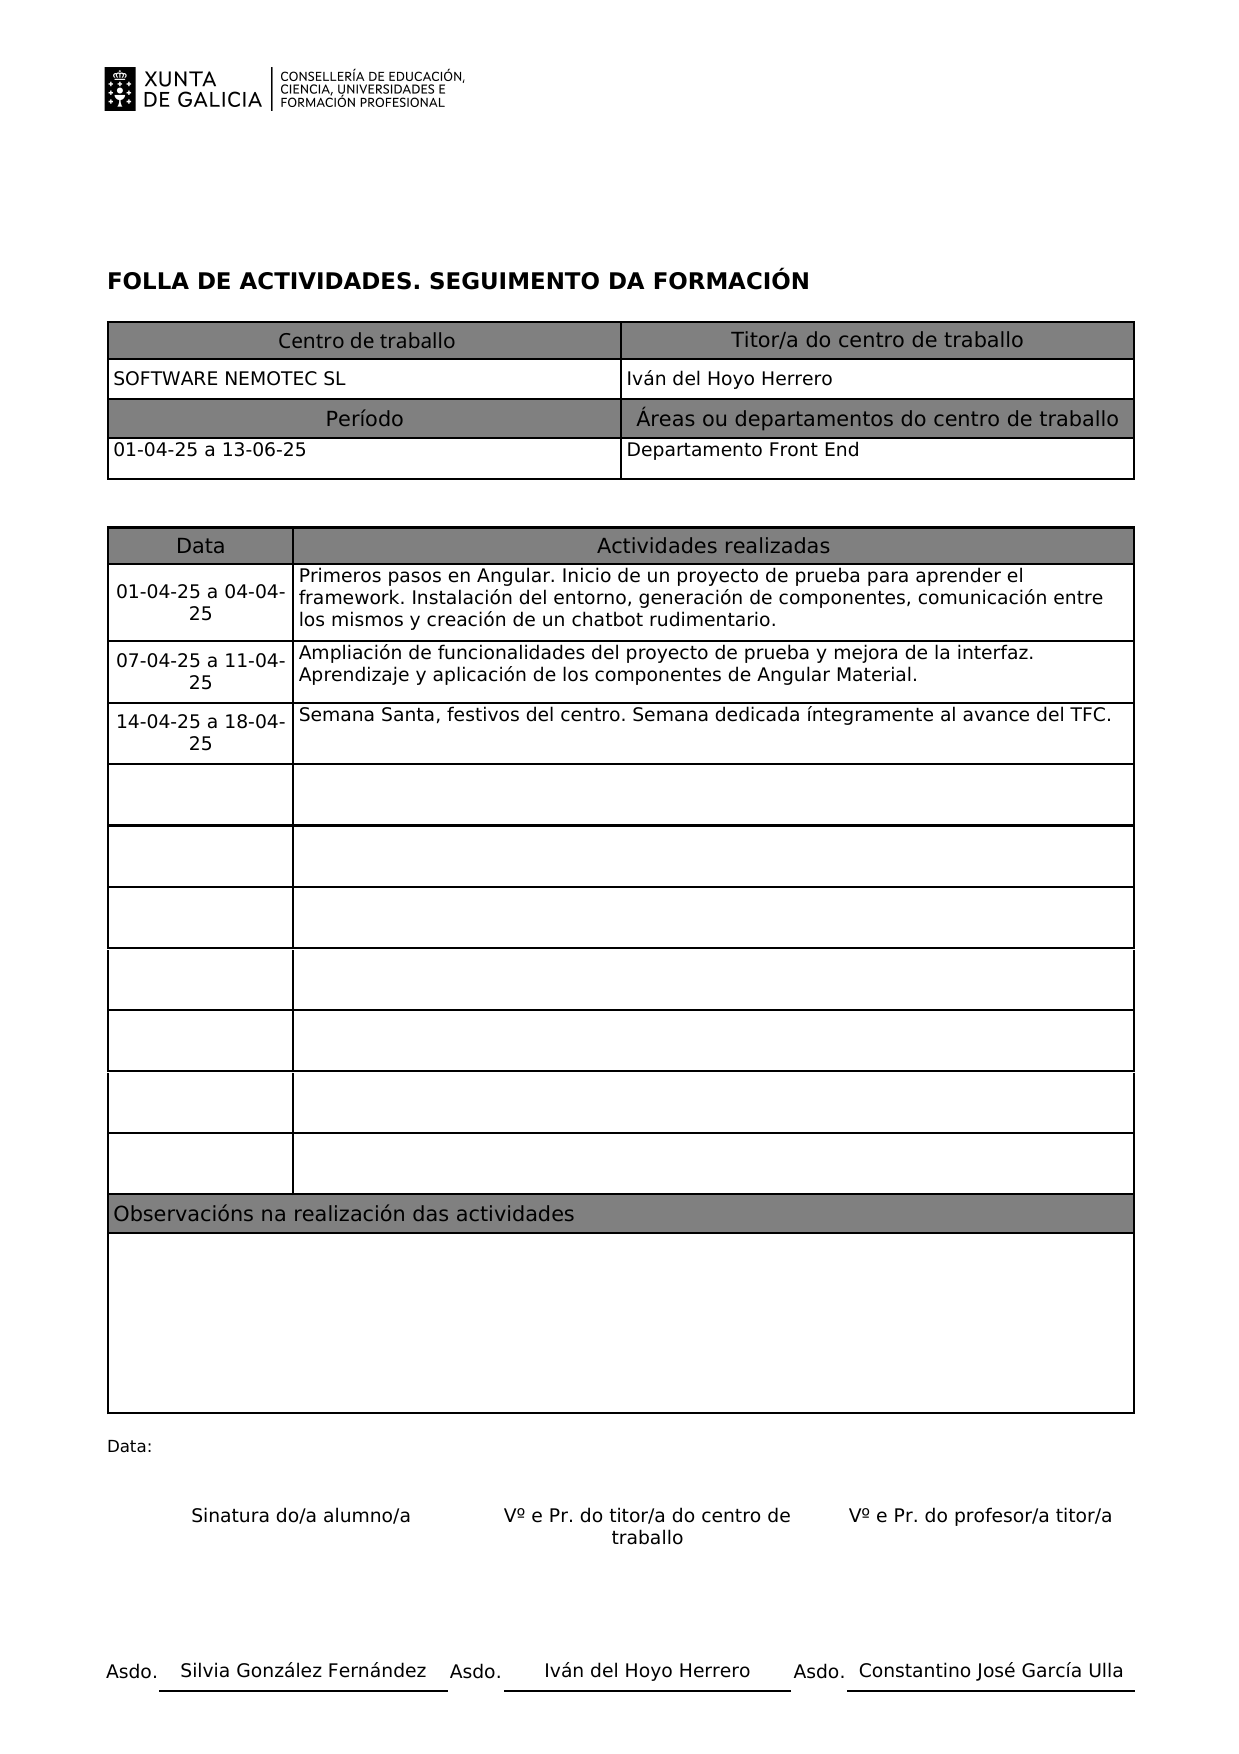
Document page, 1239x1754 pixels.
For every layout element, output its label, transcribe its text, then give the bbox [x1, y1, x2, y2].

table_cell Data: [107, 1437, 167, 1465]
table_cell [791, 68, 809, 154]
table_cell [107, 1465, 157, 1495]
table_cell [109, 765, 292, 824]
table_header [167, 0, 292, 41]
table_cell [1102, 241, 1135, 268]
table_cell [466, 1558, 485, 1651]
table_cell [466, 309, 485, 321]
table_cell [466, 1414, 485, 1437]
table_cell [1138, 1558, 1239, 1651]
table_cell [159, 480, 167, 526]
table_cell [292, 241, 445, 268]
table_cell [1102, 1437, 1135, 1465]
table_cell [448, 241, 466, 268]
table_cell [448, 1536, 466, 1558]
table_cell [1102, 155, 1135, 241]
table_cell [294, 1134, 1133, 1193]
table_cell [1138, 1234, 1239, 1414]
table_cell [448, 1437, 466, 1465]
table_cell [109, 1134, 292, 1193]
table_cell Sinatura do/a alumno/a [157, 1495, 445, 1536]
table_cell [0, 1011, 104, 1072]
table_cell [1138, 950, 1239, 1011]
table_cell [292, 41, 445, 67]
table_cell [1138, 269, 1239, 309]
table_cell [1138, 1495, 1239, 1536]
table_cell [847, 68, 1102, 154]
table_cell [448, 155, 466, 241]
table_cell [292, 1414, 445, 1437]
table_cell [0, 1465, 104, 1495]
table_cell Actividades realizadas [294, 529, 1133, 563]
table_cell [1138, 1536, 1239, 1558]
table_cell Semana Santa, festivos del centro. Semana dedicada íntegramente al avance del TFC. [294, 704, 1133, 763]
table_cell Vº e Pr. do profesor/a titor/a [823, 1495, 1138, 1536]
table_cell [823, 1536, 847, 1558]
table_cell [0, 1558, 104, 1651]
table_cell [159, 1536, 167, 1558]
table_cell Período [109, 400, 620, 437]
table_cell [159, 309, 167, 321]
table_cell [823, 68, 847, 154]
table_cell [485, 241, 503, 268]
table_cell [1102, 1414, 1135, 1437]
table_cell [0, 360, 104, 400]
table_cell [466, 1437, 485, 1465]
table_cell Asdo. [105, 1651, 159, 1692]
table_cell [107, 1558, 157, 1651]
table_cell [294, 827, 1133, 886]
table_cell [0, 1495, 104, 1536]
table_cell [159, 1414, 167, 1437]
table_cell [0, 41, 104, 67]
table_header [791, 0, 809, 41]
table_cell [466, 41, 485, 67]
table_cell [292, 480, 445, 526]
table_cell [0, 1437, 104, 1465]
table_cell [1138, 241, 1239, 268]
table_cell [1102, 269, 1135, 309]
table_cell [0, 68, 104, 154]
table_cell [1102, 480, 1135, 526]
table_cell [485, 309, 503, 321]
table_cell Centro de traballo [109, 323, 620, 358]
table_cell [485, 1414, 503, 1437]
table_cell [809, 241, 823, 268]
table_cell [620, 1558, 791, 1651]
table_cell [0, 1134, 104, 1195]
table_cell [107, 1495, 157, 1536]
table_cell [0, 642, 104, 704]
table_cell [504, 480, 620, 526]
table_cell SOFTWARE NEMOTEC SL [109, 360, 620, 398]
table_cell [159, 1465, 167, 1495]
table_cell [620, 155, 791, 241]
table_cell [1138, 41, 1239, 67]
table_cell [823, 1437, 847, 1465]
table_cell [0, 1195, 104, 1234]
table_cell [0, 155, 104, 241]
table_cell [107, 1414, 157, 1437]
table_cell [809, 1495, 823, 1536]
table_header [620, 0, 791, 41]
table_cell [167, 1536, 292, 1558]
table_cell Data [109, 529, 292, 563]
table_cell [823, 1558, 847, 1651]
table_cell [1102, 41, 1135, 67]
table_cell [167, 155, 292, 241]
table_cell [1138, 704, 1239, 765]
table_header [292, 0, 445, 41]
table_cell [847, 1437, 1102, 1465]
table_cell [159, 1558, 167, 1651]
table_cell [823, 41, 847, 67]
table_cell [109, 888, 292, 947]
table_cell [809, 1558, 823, 1651]
table_cell [1138, 827, 1239, 888]
table_cell [823, 1414, 847, 1437]
table_cell [791, 480, 809, 526]
table_cell 14-04-25 a 18-04-25 [109, 704, 292, 763]
table_cell [107, 480, 157, 526]
table_cell [504, 41, 620, 67]
table_cell Iván del Hoyo Herrero [504, 1651, 791, 1690]
table_cell [791, 155, 809, 241]
table_cell [1102, 1465, 1135, 1495]
table_cell [1138, 360, 1239, 400]
table_cell [466, 155, 485, 241]
table_cell [294, 1011, 1133, 1070]
table_cell [448, 41, 466, 67]
table_cell [620, 41, 791, 67]
table_cell [0, 269, 104, 309]
table_cell [504, 68, 620, 154]
table_cell [791, 241, 809, 268]
table_cell [620, 68, 791, 154]
table_cell [1138, 642, 1239, 704]
table_cell [1138, 68, 1239, 154]
table_cell [0, 704, 104, 765]
table_cell [1138, 1651, 1239, 1692]
table_cell [620, 309, 791, 321]
table_cell Observacións na realización das actividades [109, 1195, 1133, 1232]
table_cell Primeros pasos en Angular. Inicio de un proyecto de prueba para aprender el framework. Instalación del entorno, generación de componentes, comunicación entre los mismos y creación de un chatbot rudimentario. [294, 565, 1133, 640]
table_cell [504, 155, 620, 241]
table_cell [0, 480, 104, 526]
table_cell [109, 950, 292, 1009]
table_cell [0, 400, 104, 439]
table_cell [823, 309, 847, 321]
table_cell [1138, 400, 1239, 439]
table_cell [294, 888, 1133, 947]
table_cell [809, 1414, 823, 1437]
table_cell [504, 1437, 620, 1465]
table_cell [1138, 765, 1239, 827]
table_cell [809, 41, 823, 67]
table_cell [823, 480, 847, 526]
table_cell Asdo. [448, 1651, 503, 1692]
table_cell [294, 950, 1133, 1009]
table_cell [0, 1414, 104, 1437]
table_cell [107, 241, 157, 268]
table_cell [167, 480, 292, 526]
table_cell [0, 1073, 104, 1134]
table_cell Asdo. [791, 1651, 847, 1692]
table_cell [159, 155, 167, 241]
table_cell [107, 309, 157, 321]
table_cell 07-04-25 a 11-04-25 [109, 642, 292, 702]
table_cell [109, 827, 292, 886]
table_cell [847, 1536, 1102, 1558]
table_cell [1138, 1414, 1239, 1437]
table_header [159, 0, 167, 41]
table_cell [294, 765, 1133, 824]
table_cell [847, 241, 1102, 268]
table_cell [485, 1558, 503, 1651]
table_cell [809, 1536, 823, 1558]
table_cell Silvia González Fernández [159, 1651, 448, 1690]
table_cell [466, 1465, 485, 1495]
table_cell [0, 1651, 104, 1692]
table_cell [847, 1465, 1102, 1495]
table_cell [294, 1073, 1133, 1132]
table_cell [1138, 309, 1239, 321]
table_cell Titor/a do centro de traballo [622, 323, 1133, 358]
table_cell [1102, 1536, 1135, 1558]
table_cell [448, 1558, 466, 1651]
table_cell [292, 1536, 445, 1558]
table_cell [1138, 1195, 1239, 1234]
table_cell 01-04-25 a 13-06-25 [109, 439, 620, 478]
table_header [823, 0, 847, 41]
table_cell [448, 309, 466, 321]
table_cell [504, 241, 620, 268]
table_cell [292, 155, 445, 241]
table_cell [485, 68, 503, 154]
table_cell [791, 1414, 809, 1437]
table_cell [167, 309, 292, 321]
table_cell [1138, 1134, 1239, 1195]
table_cell [292, 1437, 445, 1465]
table_header [466, 0, 485, 41]
table_cell [1138, 1465, 1239, 1495]
table_cell [485, 41, 503, 67]
table_cell [109, 1234, 1133, 1412]
table_cell [167, 41, 292, 67]
table_cell [1102, 309, 1135, 321]
table_header [0, 0, 104, 41]
table_cell Departamento Front End [622, 439, 1133, 478]
table_cell [809, 480, 823, 526]
table_cell [466, 480, 485, 526]
table_cell [448, 1495, 466, 1536]
table_cell [485, 155, 503, 241]
table_cell [0, 765, 104, 827]
table_cell [847, 41, 1102, 67]
table_cell [504, 309, 620, 321]
table_cell [159, 41, 167, 67]
table_cell [847, 1558, 1102, 1651]
table_cell [1138, 526, 1239, 565]
table_cell [1138, 480, 1239, 526]
table_cell [448, 480, 466, 526]
table_cell [466, 1536, 485, 1558]
table_header [847, 0, 1102, 41]
table_cell [809, 309, 823, 321]
table_cell [847, 155, 1102, 241]
table_cell [0, 888, 104, 949]
table_cell [0, 950, 104, 1011]
table_cell [167, 241, 292, 268]
table_cell [620, 1414, 791, 1437]
table_cell Constantino José García Ulla [847, 1651, 1135, 1690]
table_header [107, 0, 157, 41]
table_cell [0, 526, 104, 565]
table_cell [167, 1437, 292, 1465]
table_cell Áreas ou departamentos do centro de traballo [622, 400, 1133, 437]
table_cell [1138, 888, 1239, 949]
table_cell [466, 68, 485, 154]
table_cell [620, 1465, 791, 1495]
table_cell [167, 1465, 292, 1495]
table_cell [107, 41, 157, 67]
table_cell [0, 321, 104, 360]
table_cell [1138, 321, 1239, 360]
table_cell [448, 1414, 466, 1437]
table_cell [1138, 1073, 1239, 1134]
table_cell [504, 1465, 620, 1495]
table_cell Ampliación de funcionalidades del proyecto de prueba y mejora de la interfaz. Aprendizaje y aplicación de los componentes de Angular Material. [294, 642, 1133, 702]
table_cell [823, 241, 847, 268]
table_cell [167, 1558, 292, 1651]
table_cell [620, 1437, 791, 1465]
table_cell [1138, 565, 1239, 642]
table_cell [1138, 1011, 1239, 1072]
table_cell [823, 155, 847, 241]
table_cell [847, 1414, 1102, 1437]
table_cell [109, 1073, 292, 1132]
table_cell [0, 309, 104, 321]
table_header [1102, 0, 1135, 41]
table_header [1138, 0, 1239, 41]
table_cell [107, 1536, 157, 1558]
table_cell [1102, 68, 1135, 154]
table_cell Vº e Pr. do titor/a do centro de traballo [485, 1495, 809, 1558]
table_cell [105, 68, 466, 154]
table_cell [791, 1437, 809, 1465]
table_header [504, 0, 620, 41]
table_cell [485, 1437, 503, 1465]
table_cell [466, 241, 485, 268]
table_cell [0, 1536, 104, 1558]
table_cell [0, 241, 104, 268]
table_cell [159, 241, 167, 268]
table_cell [292, 1465, 445, 1495]
table_cell [466, 1495, 485, 1536]
table_cell [485, 1465, 503, 1495]
table_cell [823, 1465, 847, 1495]
table_cell 01-04-25 a 04-04-25 [109, 565, 292, 640]
table_cell [620, 480, 791, 526]
table_cell [292, 1558, 445, 1651]
table_cell [1138, 439, 1239, 480]
table_header [448, 0, 466, 41]
table_cell [809, 68, 823, 154]
table_cell [809, 155, 823, 241]
table_cell [847, 309, 1102, 321]
table_cell [107, 155, 157, 241]
table_cell Iván del Hoyo Herrero [622, 360, 1133, 398]
picture [104, 67, 465, 111]
table_cell [167, 1414, 292, 1437]
table_cell [791, 41, 809, 67]
table_cell FOLLA DE ACTIVIDADES. SEGUIMENTO DA FORMACIÓN [107, 269, 1102, 309]
table_cell [0, 827, 104, 888]
table_cell [1138, 155, 1239, 241]
table_cell [620, 241, 791, 268]
table_cell [791, 309, 809, 321]
table_cell [448, 1465, 466, 1495]
table_cell [0, 565, 104, 642]
table_cell [504, 1558, 620, 1651]
table_cell [809, 1437, 823, 1465]
table_cell [109, 1011, 292, 1070]
table_header [485, 0, 503, 41]
table_header [809, 0, 823, 41]
table_cell [0, 1234, 104, 1414]
table_cell [791, 1465, 809, 1495]
table_cell [485, 480, 503, 526]
table_cell [1102, 1558, 1135, 1651]
table_cell [504, 1414, 620, 1437]
table_cell [809, 1465, 823, 1495]
table_cell [292, 309, 445, 321]
table_cell [791, 1558, 809, 1651]
table_cell [847, 480, 1102, 526]
table_cell [0, 439, 104, 480]
table_cell [1138, 1437, 1239, 1465]
